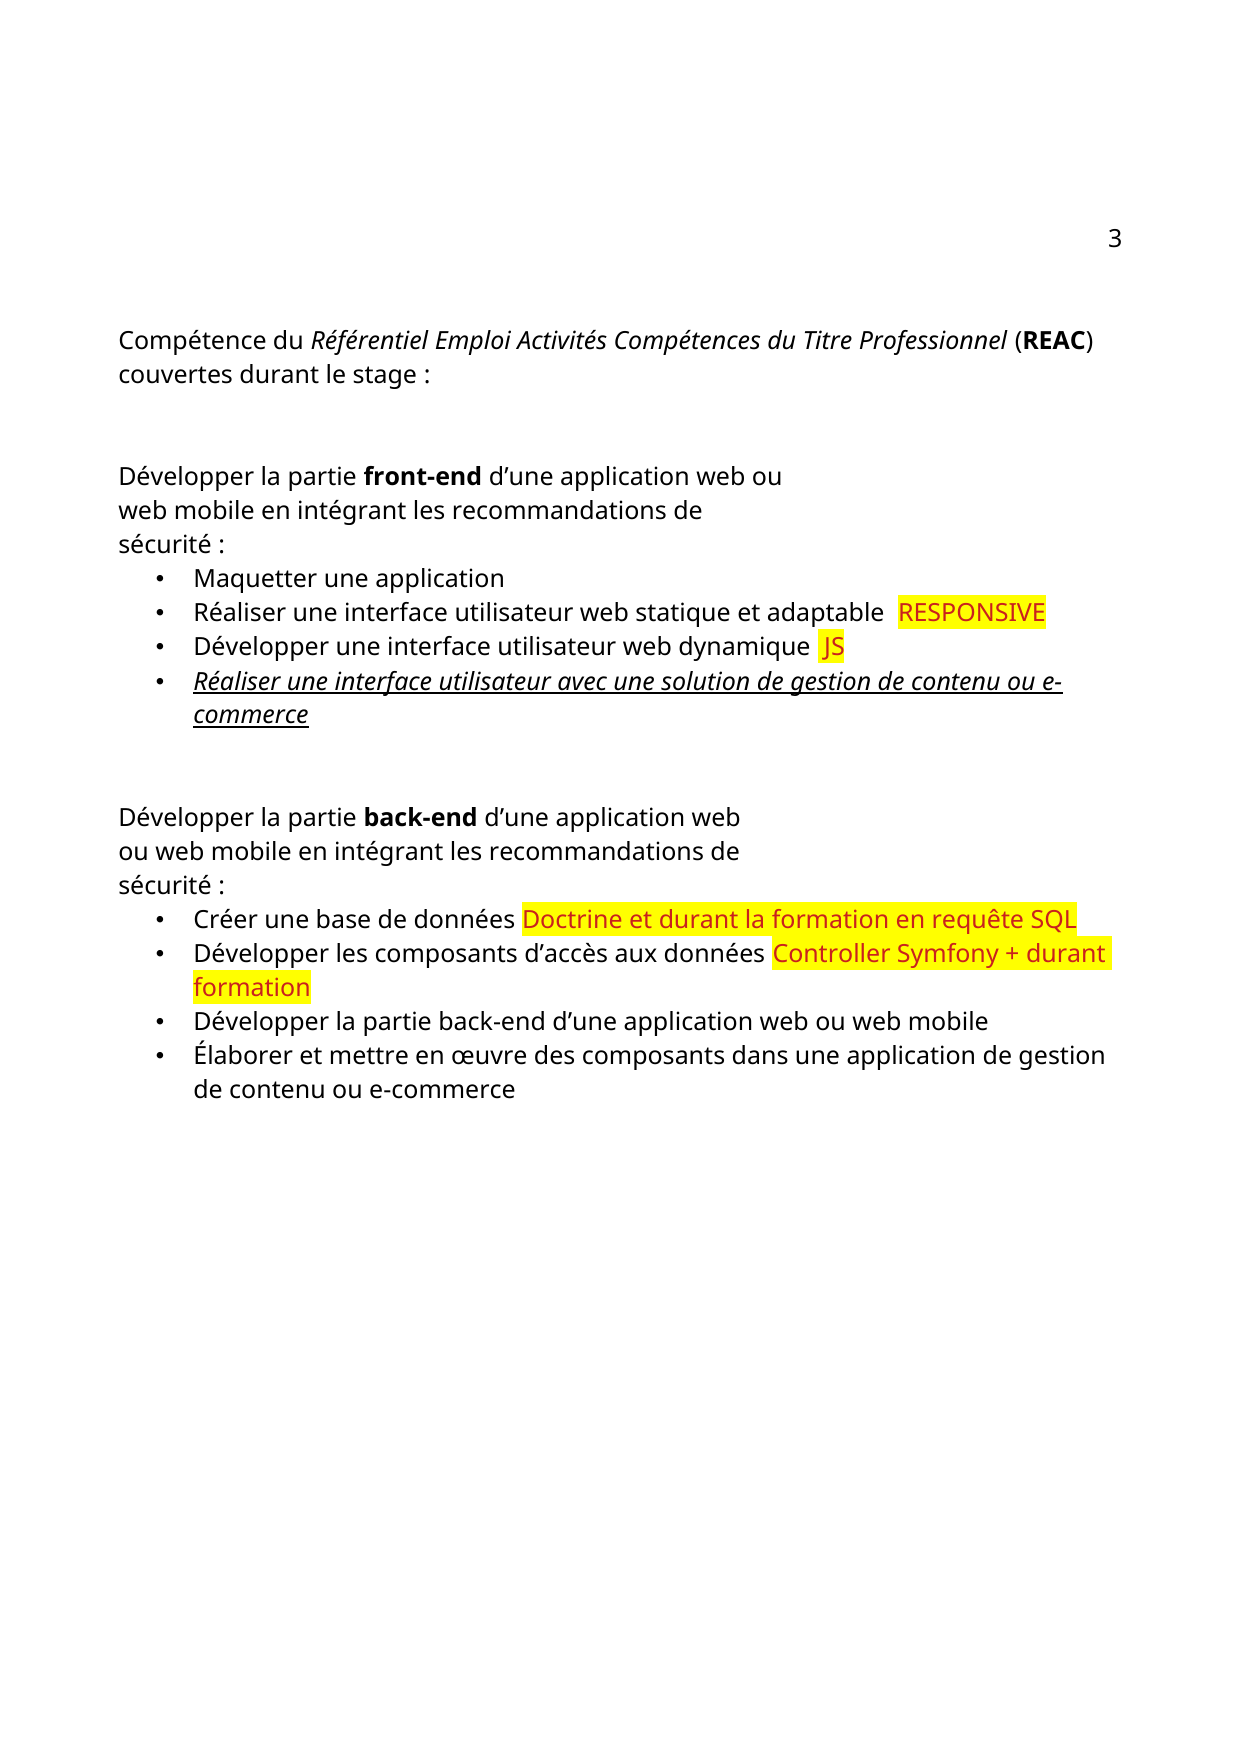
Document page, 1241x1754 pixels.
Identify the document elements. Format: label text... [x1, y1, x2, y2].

text 3 [118, 220, 1122, 254]
text sécurité : [118, 867, 1122, 902]
text sécurité : [118, 527, 1122, 561]
list Élaborer et mettre en œuvre des composants dans une application de gestion de contenu ou e-commerce [156, 1038, 1122, 1106]
list Créer une base de données Doctrine et durant la formation en requête SQL [156, 902, 1122, 936]
text ou web mobile en intégrant les recommandations de [118, 833, 1122, 867]
text Développer la partie front-end d’une application web ou [118, 459, 1122, 493]
list Développer les composants d’accès aux données Controller Symfony + durant formation [156, 936, 1122, 1004]
text Développer la partie back-end d’une application web [118, 799, 1122, 833]
text web mobile en intégrant les recommandations de [118, 493, 1122, 527]
list Réaliser une interface utilisateur web statique et adaptable RESPONSIVE [156, 595, 1122, 629]
list Réaliser une interface utilisateur avec une solution de gestion de contenu ou e-commerce [156, 663, 1122, 731]
list Maquetter une application [156, 561, 1122, 595]
list Développer la partie back-end d’une application web ou web mobile [156, 1004, 1122, 1038]
list Développer une interface utilisateur web dynamique JS [156, 629, 1122, 663]
text Compétence du Référentiel Emploi Activités Compétences du Titre Professionnel (REAC) couvertes durant le stage : [118, 322, 1122, 391]
